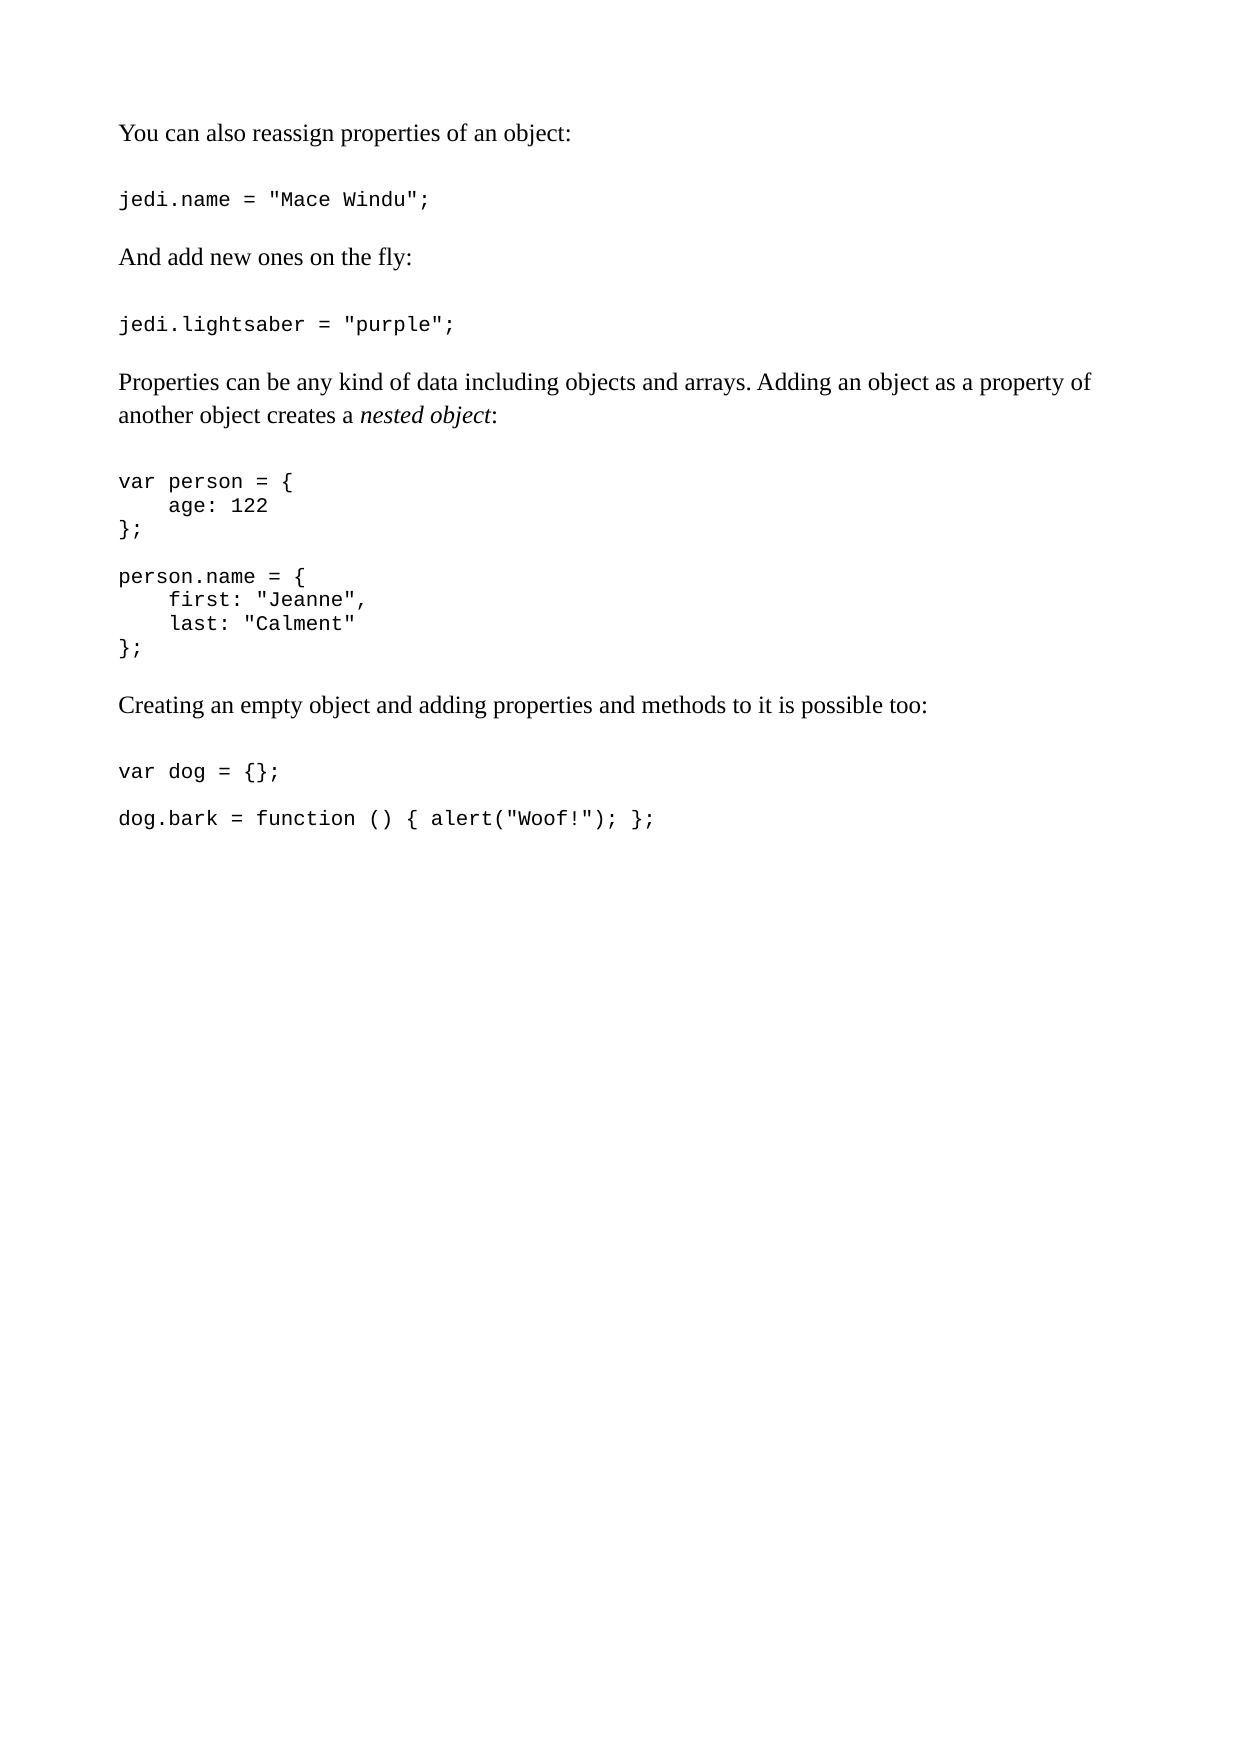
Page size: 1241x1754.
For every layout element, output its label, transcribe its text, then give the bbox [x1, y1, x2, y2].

text var dog = {}; [118, 761, 1122, 785]
text Creating an empty object and adding properties and methods to it is possible too: [118, 690, 1122, 718]
text person.name = { [118, 566, 1122, 589]
text jedi.lightsaber = "purple"; [118, 314, 1122, 337]
text jedi.name = "Mace Windu"; [118, 189, 1122, 213]
text age: 122 [118, 495, 1122, 518]
text You can also reassign properties of an object: [118, 118, 1122, 147]
text }; [118, 518, 1122, 542]
text }; [118, 637, 1122, 660]
text var person = { [118, 471, 1122, 495]
text dog.bark = function () { alert("Woof!"); }; [118, 808, 1122, 832]
text And add new ones on the fly: [118, 242, 1122, 271]
text first: "Jeanne", [118, 589, 1122, 613]
text last: "Calment" [118, 613, 1122, 637]
text Properties can be any kind of data including objects and arrays. Adding an object as a property of another object creates a nested object: [118, 367, 1122, 429]
